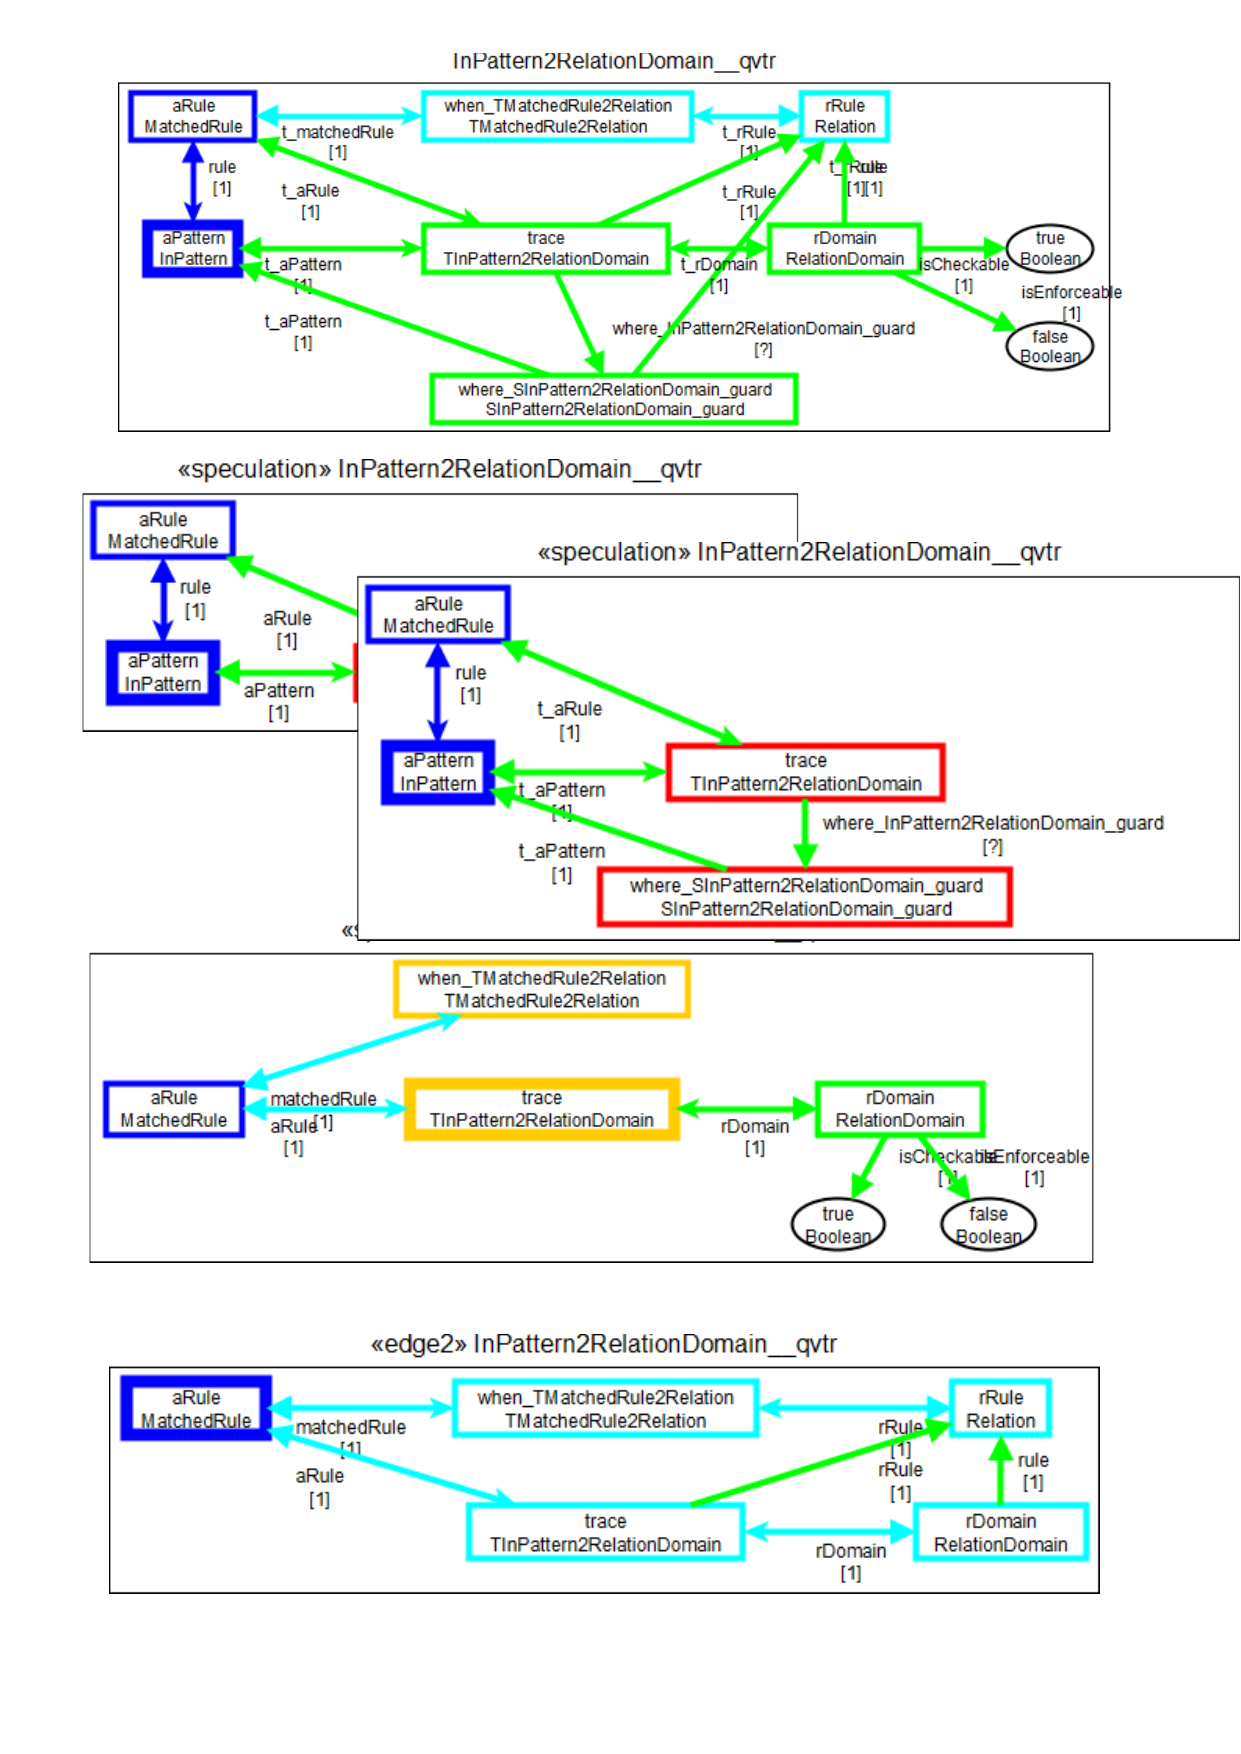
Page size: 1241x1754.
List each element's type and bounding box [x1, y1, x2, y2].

picture [82, 459, 1240, 1263]
picture [109, 1334, 1100, 1594]
picture [118, 53, 1123, 432]
